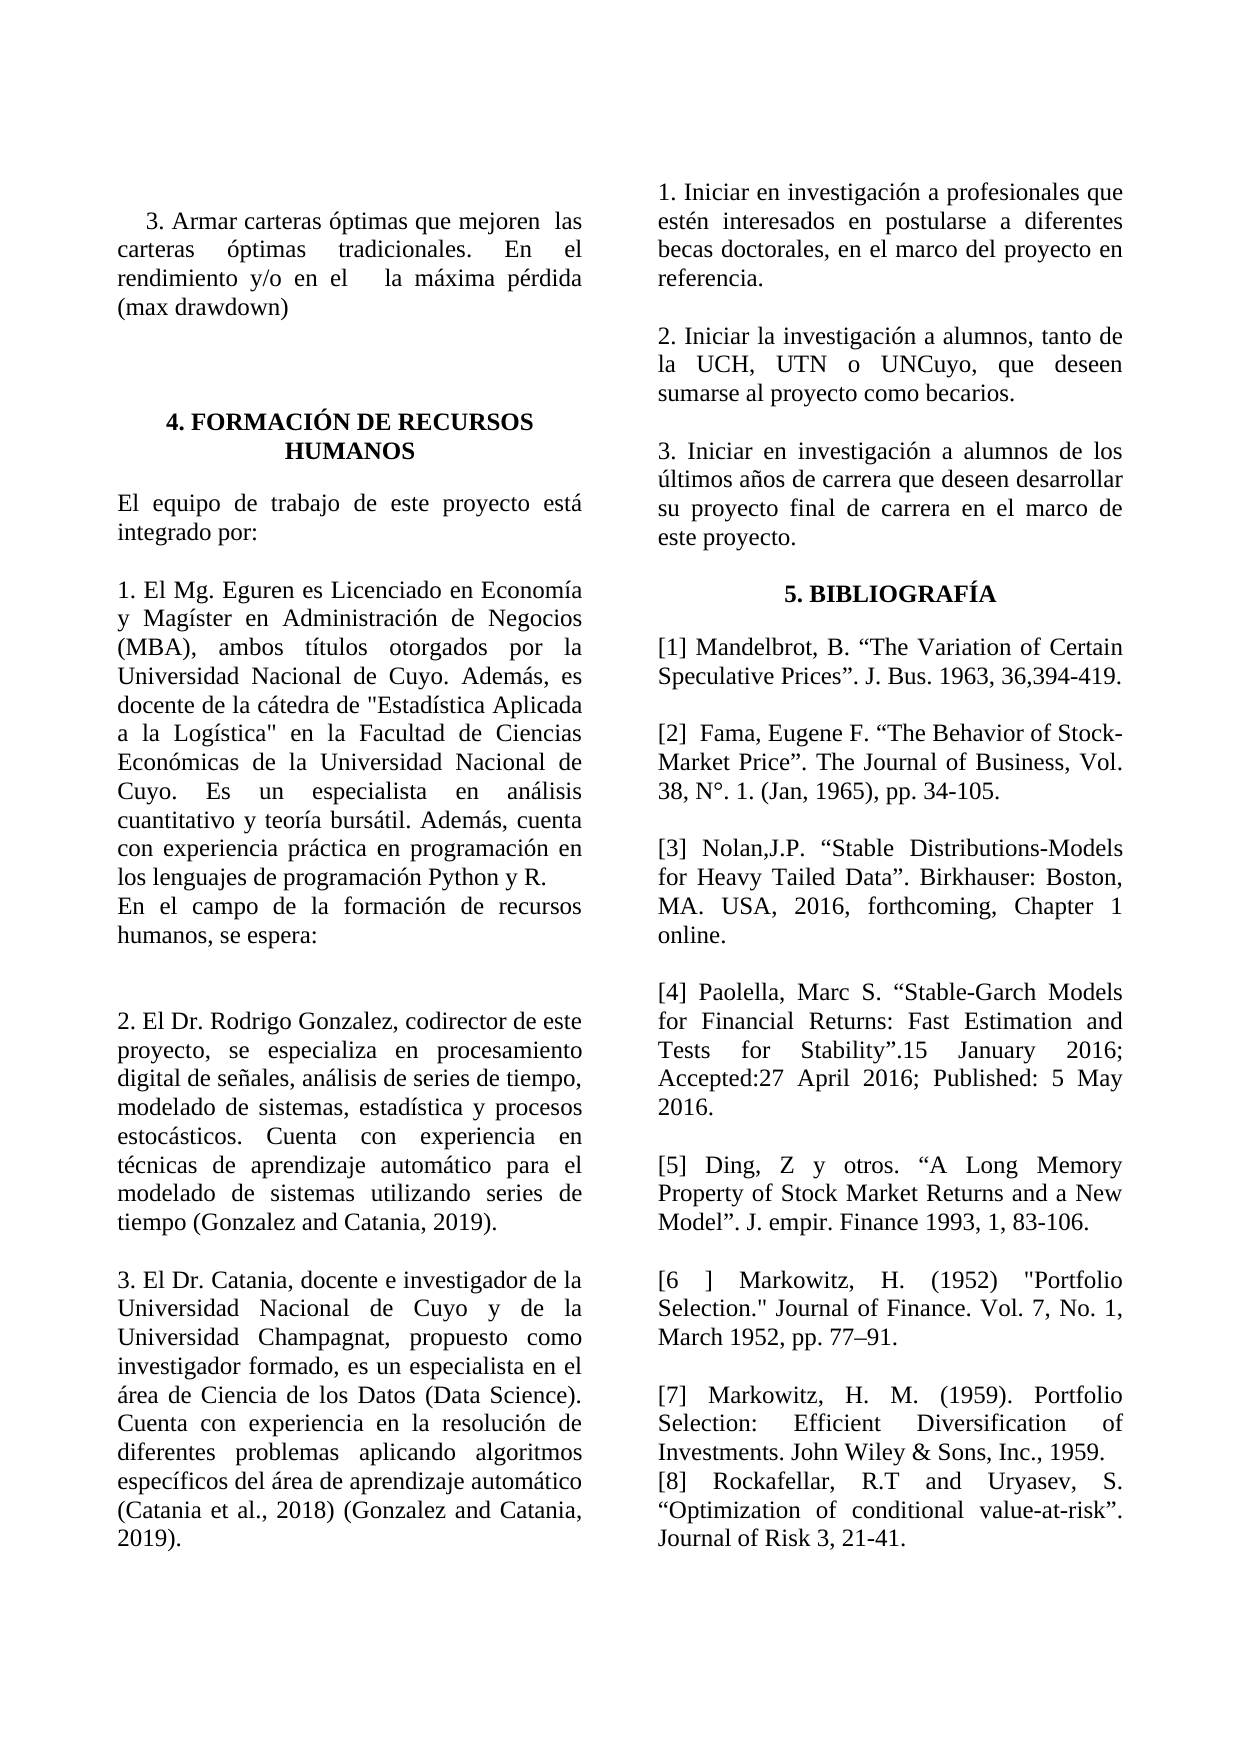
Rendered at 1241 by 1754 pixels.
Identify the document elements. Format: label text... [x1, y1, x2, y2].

text 3. Armar carteras óptimas que mejoren las carteras óptimas tradicionales. En el rendimiento y/o en el la máxima pérdida (max drawdown) [117, 206, 583, 321]
text [3] Nolan,J.P. “Stable Distributions-Models for Heavy Tailed Data”. Birkhauser: Boston, MA. USA, 2016, forthcoming, Chapter 1 online. [658, 833, 1123, 948]
text [2] Fama, Eugene F. “The Behavior of Stock-Market Price”. The Journal of Business, Vol. 38, N°. 1. (Jan, 1965), pp. 34-105. [658, 718, 1123, 805]
text 4. FORMACIÓN DE RECURSOS HUMANOS [117, 407, 583, 464]
text 3. El Dr. Catania, docente e investigador de la Universidad Nacional de Cuyo y de la Universidad Champagnat, propuesto como investigador formado, es un especialista en el área de Ciencia de los Datos (Data Science). Cuenta con experiencia en la resolución de diferentes problemas aplicando algoritmos específicos del área de aprendizaje automático (Catania et al., 2018) (Gonzalez and Catania, 2019). [117, 1265, 583, 1552]
text 1. El Mg. Eguren es Licenciado en Economía y Magíster en Administración de Negocios (MBA), ambos títulos otorgados por la Universidad Nacional de Cuyo. Además, es docente de la cátedra de "Estadística Aplicada a la Logística" en la Facultad de Ciencias Económicas de la Universidad Nacional de Cuyo. Es un especialista en análisis cuantitativo y teoría bursátil. Además, cuenta con experiencia práctica en programación en los lenguajes de programación Python y R. [117, 575, 583, 891]
text En el campo de la formación de recursos humanos, se espera: [117, 891, 583, 948]
text El equipo de trabajo de este proyecto está integrado por: [117, 488, 583, 546]
text 3. Iniciar en investigación a alumnos de los últimos años de carrera que deseen desarrollar su proyecto final de carrera en el marco de este proyecto. [658, 436, 1123, 551]
text 5. BIBLIOGRAFÍA [658, 579, 1123, 608]
text 2. Iniciar la investigación a alumnos, tanto de la UCH, UTN o UNCuyo, que deseen sumarse al proyecto como becarios. [658, 321, 1123, 407]
text [7] Markowitz, H. M. (1959). Portfolio Selection: Efficient Diversification of Investments. John Wiley & Sons, Inc., 1959. [658, 1380, 1123, 1466]
text 1. Iniciar en investigación a profesionales que estén interesados en postularse a diferentes becas doctorales, en el marco del proyecto en referencia. [658, 177, 1123, 292]
text [4] Paolella, Marc S. “Stable-Garch Models for Financial Returns: Fast Estimation and Tests for Stability”.15 January 2016; Accepted:27 April 2016; Published: 5 May 2016. [658, 977, 1123, 1121]
text [5] Ding, Z y otros. “A Long Memory Property of Stock Market Returns and a New Model”. J. empir. Finance 1993, 1, 83-106. [658, 1150, 1123, 1236]
text 2. El Dr. Rodrigo Gonzalez, codirector de este proyecto, se especializa en procesamiento digital de señales, análisis de series de tiempo, modelado de sistemas, estadística y procesos estocásticos. Cuenta con experiencia en técnicas de aprendizaje automático para el modelado de sistemas utilizando series de tiempo (Gonzalez and Catania, 2019). [117, 1006, 583, 1236]
text [8] Rockafellar, R.T and Uryasev, S. “Optimization of conditional value-at-risk”. Journal of Risk 3, 21-41. [658, 1466, 1123, 1552]
text [6 ] Markowitz, H. (1952) "Portfolio Selection." Journal of Finance. Vol. 7, No. 1, March 1952, pp. 77–91. [658, 1265, 1123, 1351]
text [1] Mandelbrot, B. “The Variation of Certain Speculative Prices”. J. Bus. 1963, 36,394-419. [658, 632, 1123, 690]
